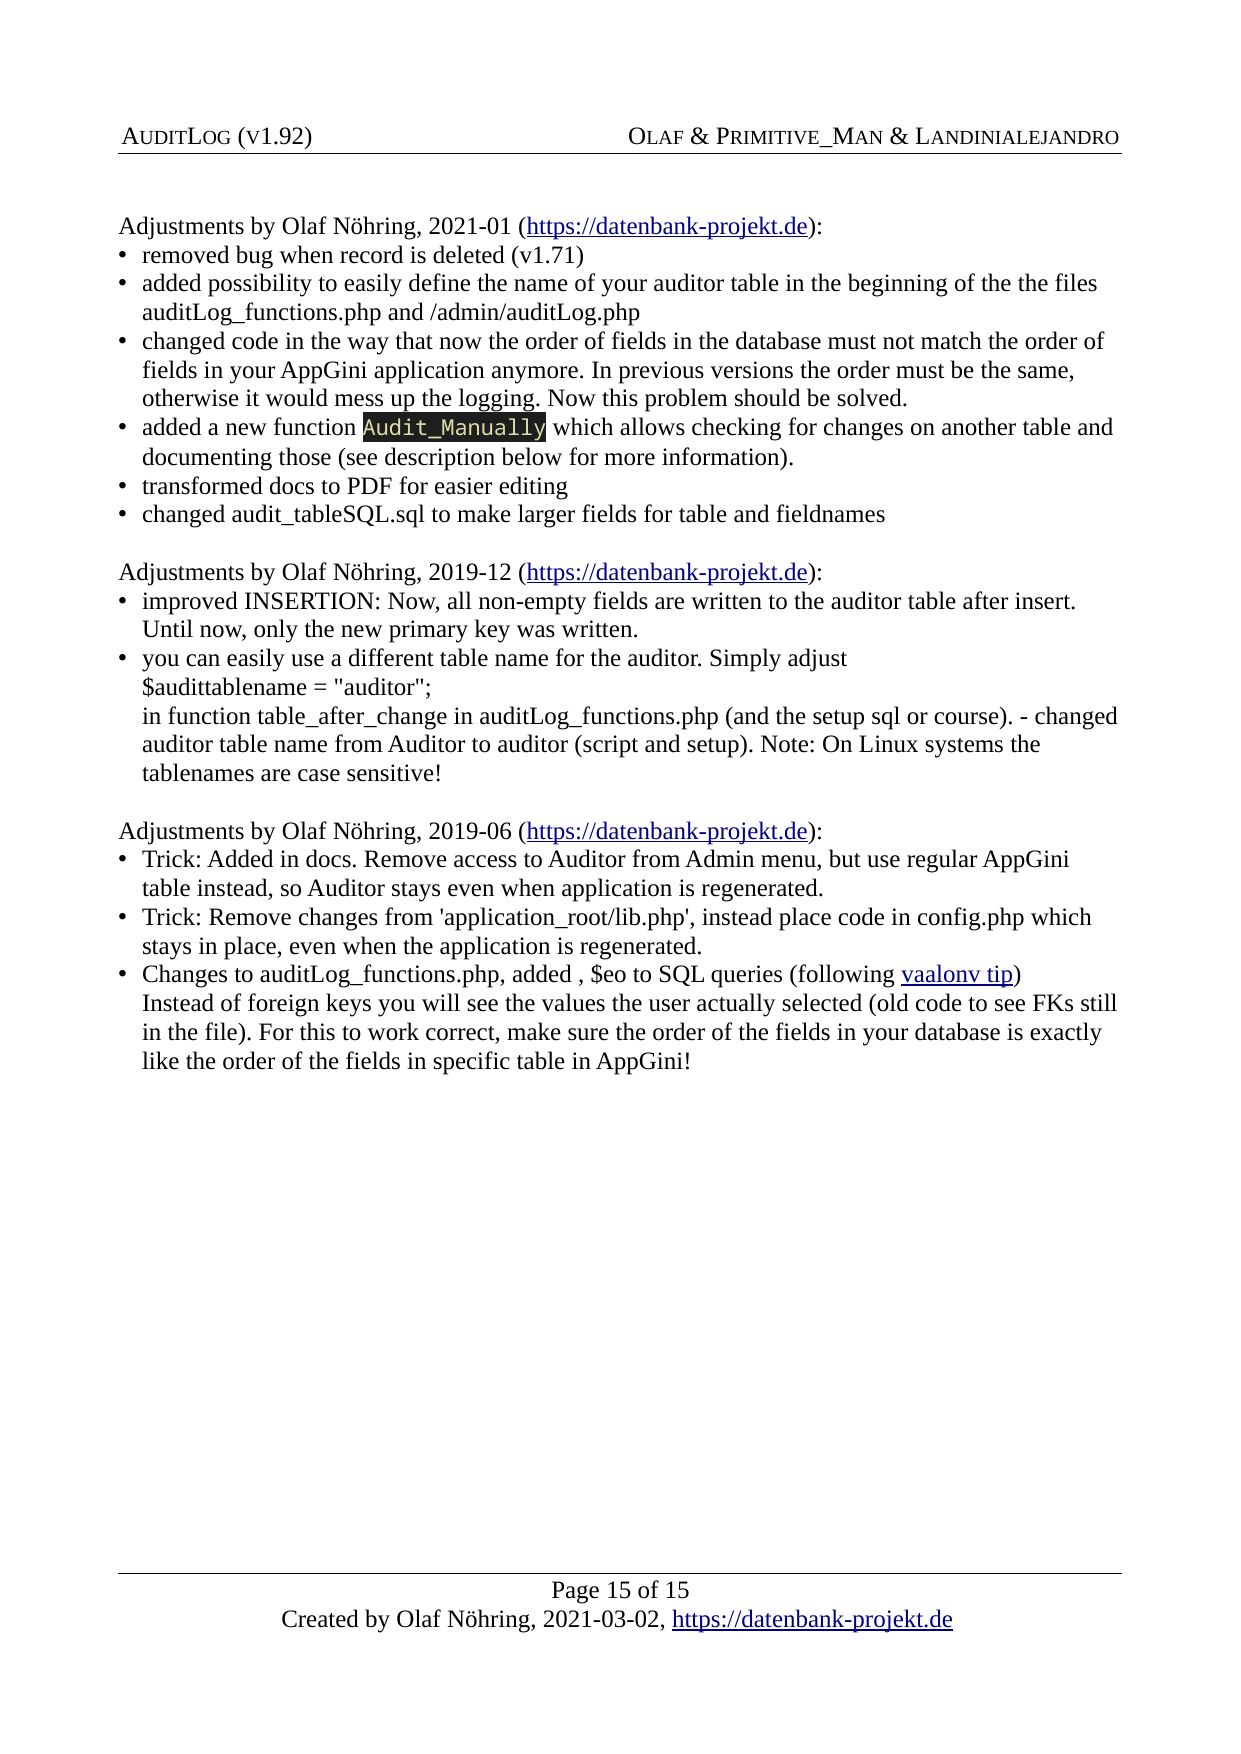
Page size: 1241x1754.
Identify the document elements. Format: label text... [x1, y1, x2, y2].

list you can easily use a different table name for the auditor. Simply adjust $audittablename = "auditor"; in function table_after_change in auditLog_functions.php (and the setup sql or course). - changed auditor table name from Auditor to auditor (script and setup). Note: On Linux systems the tablenames are case sensitive! [118, 643, 1122, 787]
list changed audit_tableSQL.sql to make larger fields for table and fieldnames [118, 499, 1122, 528]
list added a new function Audit_Manually which allows checking for changes on another table and documenting those (see description below for more information). [118, 412, 1122, 471]
list transformed docs to PDF for easier editing [118, 471, 1122, 499]
list improved INSERTION: Now, all non-empty fields are written to the auditor table after insert. Until now, only the new primary key was written. [118, 586, 1122, 643]
list added possibility to easily define the name of your auditor table in the beginning of the the files auditLog_functions.php and /admin/auditLog.php [118, 268, 1122, 326]
text Adjustments by Olaf Nöhring, 2019-06 (https://datenbank-projekt.de): [118, 816, 1122, 844]
text Adjustments by Olaf Nöhring, 2021-01 (https://datenbank-projekt.de): [118, 211, 1122, 240]
list Trick: Added in docs. Remove access to Auditor from Admin menu, but use regular AppGini table instead, so Auditor stays even when application is regenerated. [118, 844, 1122, 902]
list Changes to auditLog_functions.php, added , $eo to SQL queries (following vaalonv tip) Instead of foreign keys you will see the values the user actually selected (old code to see FKs still in the file). For this to work correct, make sure the order of the fields in your database is exactly like the order of the fields in specific table in AppGini! [118, 959, 1122, 1074]
text Adjustments by Olaf Nöhring, 2019-12 (https://datenbank-projekt.de): [118, 557, 1122, 586]
list Trick: Remove changes from 'application_root/lib.php', instead place code in config.php which stays in place, even when the application is regenerated. [118, 902, 1122, 959]
list removed bug when record is deleted (v1.71) [118, 240, 1122, 268]
list changed code in the way that now the order of fields in the database must not match the order of fields in your AppGini application anymore. In previous versions the order must be the same, otherwise it would mess up the logging. Now this problem should be solved. [118, 326, 1122, 412]
